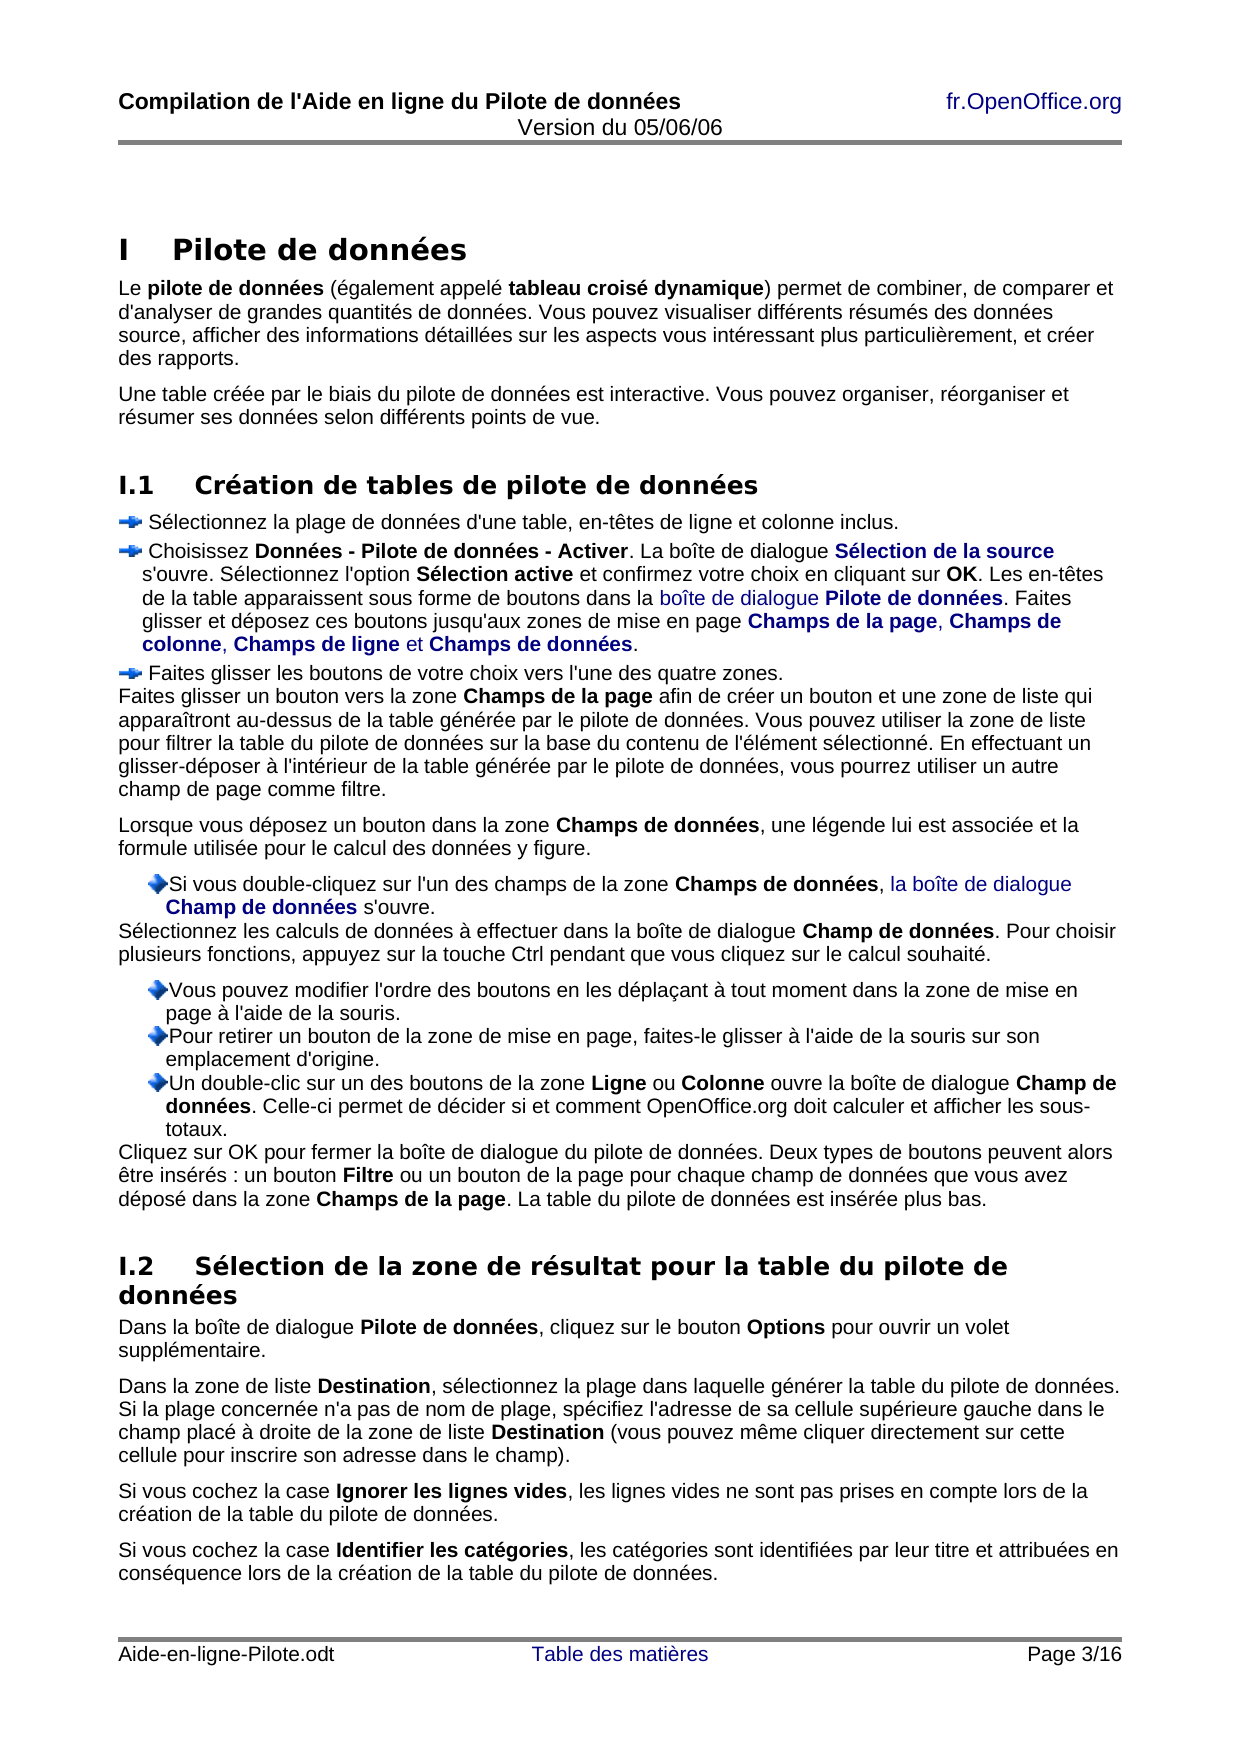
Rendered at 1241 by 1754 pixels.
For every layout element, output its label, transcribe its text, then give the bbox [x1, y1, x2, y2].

picture [119, 668, 142, 679]
picture [148, 1073, 168, 1092]
text Lorsque vous déposez un bouton dans la zone Champs de données, une légende lui est associée et la formule utilisée pour le calcul des données y figure. [118, 814, 1122, 860]
text Si vous cochez la case Ignorer les lignes vides, les lignes vides ne sont pas prises en compte lors de la création de la table du pilote de données. [118, 1480, 1122, 1526]
list Un double-clic sur un des boutons de la zone Ligne ou Colonne ouvre la boîte de dialogue Champ de données. Celle-ci permet de décider si et comment OpenOffice.org doit calculer et afficher les sous-totaux. [148, 1071, 1122, 1141]
picture [148, 1026, 168, 1046]
text Le pilote de données (également appelé tableau croisé dynamique) permet de combiner, de comparer et d'analyser de grandes quantités de données. Vous pouvez visualiser différents résumés des données source, afficher des informations détaillées sur les aspects vous intéressant plus particulièrement, et créer des rapports. [118, 277, 1122, 370]
subtitle Sélection de la zone de résultat pour la table du pilote de données [118, 1252, 1122, 1311]
text Sélectionnez les calculs de données à effectuer dans la boîte de dialogue Champ de données. Pour choisir plusieurs fonctions, appuyez sur la touche Ctrl pendant que vous cliquez sur le calcul souhaité. [118, 919, 1122, 966]
list Vous pouvez modifier l'ordre des boutons en les déplaçant à tout moment dans la zone de mise en page à l'aide de la souris. [148, 978, 1122, 1024]
subtitle Pilote de données [118, 233, 1122, 267]
text Une table créée par le biais du pilote de données est interactive. Vous pouvez organiser, réorganiser et résumer ses données selon différents points de vue. [118, 382, 1122, 429]
list Choisissez Données - Pilote de données - Activer. La boîte de dialogue Sélection de la source s'ouvre. Sélectionnez l'option Sélection active et confirmez votre choix en cliquant sur OK. Les en-têtes de la table apparaissent sous forme de boutons dans la boîte de dialogue Pilote de données. Faites glisser et déposez ces boutons jusqu'aux zones de mise en page Champs de la page, Champs de colonne, Champs de ligne et Champs de données. [118, 540, 1122, 656]
list Sélectionnez la plage de données d'une table, en-têtes de ligne et colonne inclus. [118, 511, 1122, 534]
picture [119, 545, 142, 557]
list Pour retirer un bouton de la zone de mise en page, faites-le glisser à l'aide de la souris sur son emplacement d'origine. [148, 1024, 1122, 1071]
picture [148, 980, 168, 1000]
list Faites glisser les boutons de votre choix vers l'une des quatre zones. [118, 662, 1122, 685]
text Faites glisser un bouton vers la zone Champs de la page afin de créer un bouton et une zone de liste qui apparaîtront au-dessus de la table générée par le pilote de données. Vous pouvez utiliser la zone de liste pour filtrer la table du pilote de données sur la base du contenu de l'élément sélectionné. En effectuant un glisser-déposer à l'intérieur de la table générée par le pilote de données, vous pourrez utiliser un autre champ de page comme filtre. [118, 685, 1122, 801]
list Si vous double-cliquez sur l'un des champs de la zone Champs de données, la boîte de dialogue Champ de données s'ouvre. [148, 873, 1122, 919]
text Cliquez sur OK pour fermer la boîte de dialogue du pilote de données. Deux types de boutons peuvent alors être insérés : un bouton Filtre ou un bouton de la page pour chaque champ de données que vous avez déposé dans la zone Champs de la page. La table du pilote de données est insérée plus bas. [118, 1141, 1122, 1210]
text Dans la boîte de dialogue Pilote de données, cliquez sur le bouton Options pour ouvrir un volet supplémentaire. [118, 1315, 1122, 1362]
picture [148, 874, 168, 894]
text Dans la zone de liste Destination, sélectionnez la plage dans laquelle générer la table du pilote de données. Si la plage concernée n'a pas de nom de plage, spécifiez l'adresse de sa cellule supérieure gauche dans le champ placé à droite de la zone de liste Destination (vous pouvez même cliquer directement sur cette cellule pour inscrire son adresse dans le champ). [118, 1374, 1122, 1467]
picture [119, 516, 142, 528]
text Si vous cochez la case Identifier les catégories, les catégories sont identifiées par leur titre et attribuées en conséquence lors de la création de la table du pilote de données. [118, 1539, 1122, 1585]
subtitle Création de tables de pilote de données [118, 471, 1122, 500]
